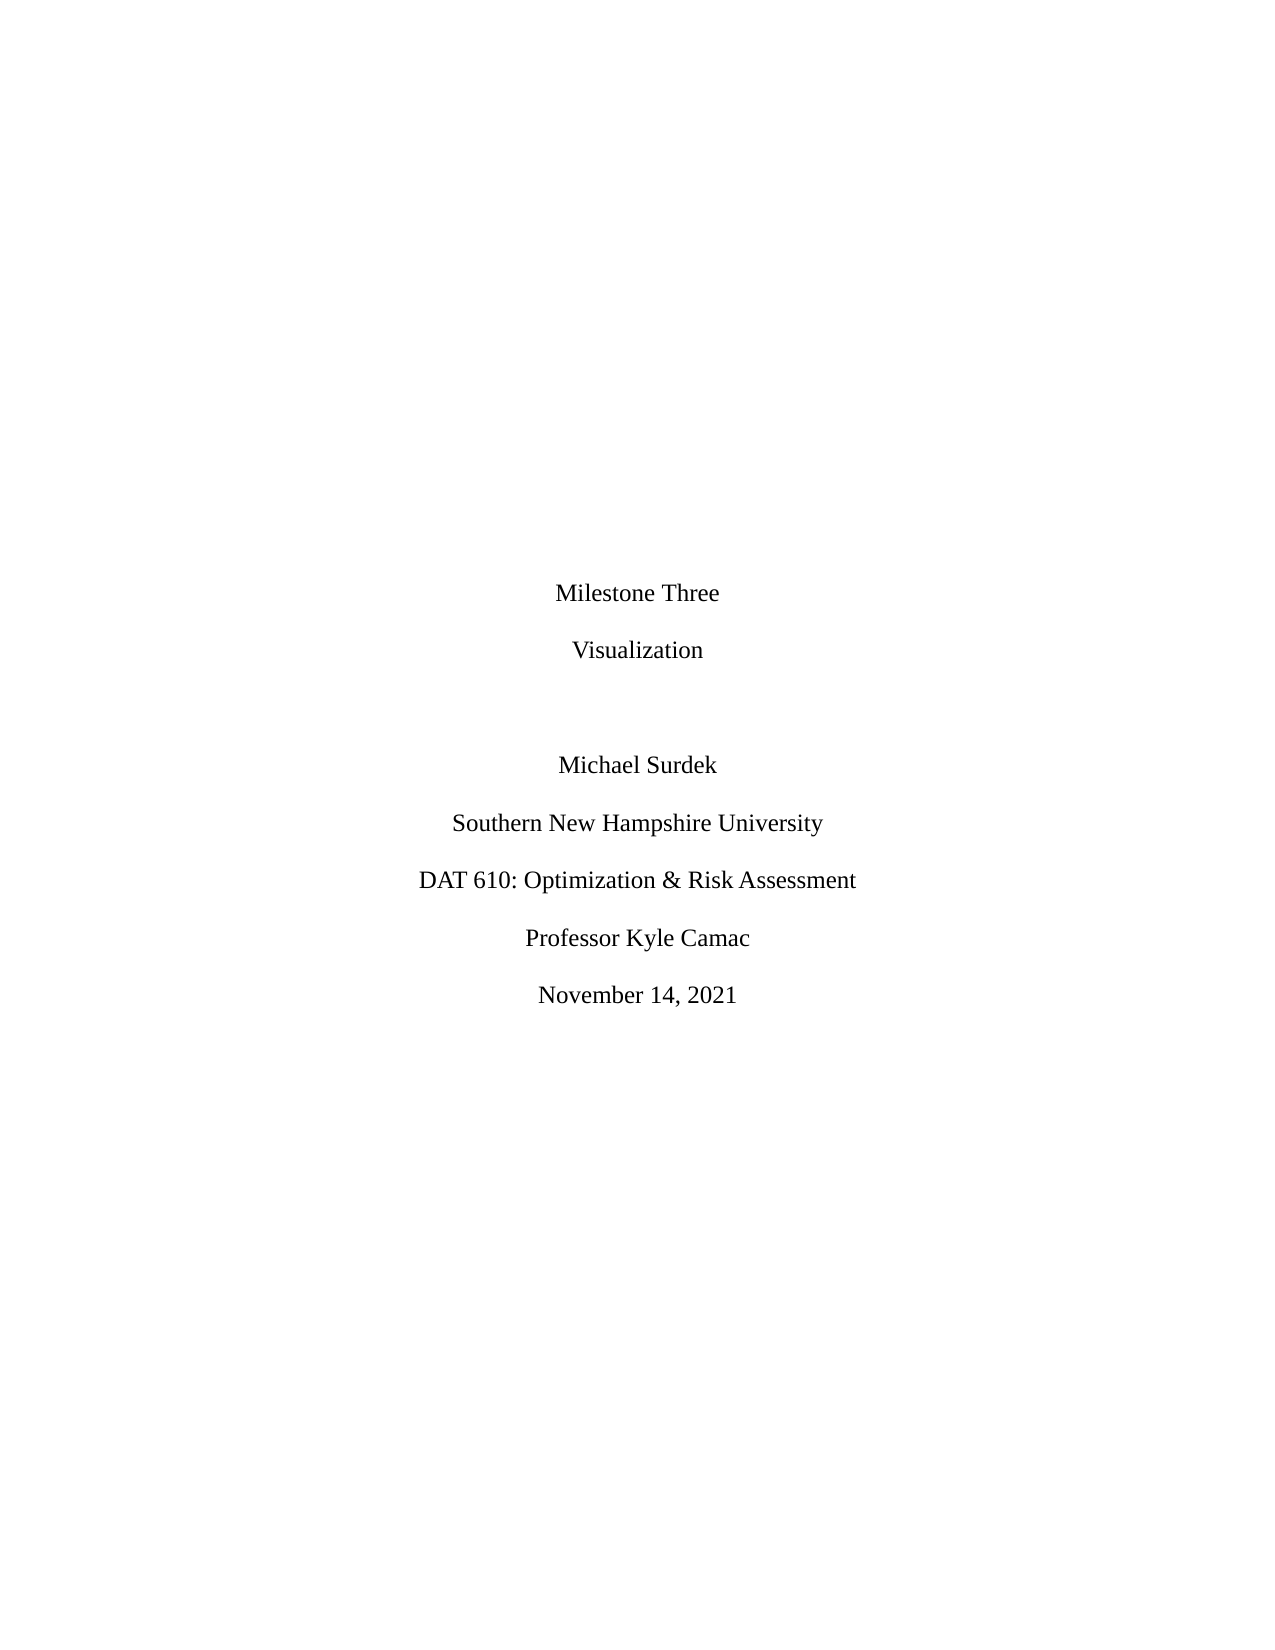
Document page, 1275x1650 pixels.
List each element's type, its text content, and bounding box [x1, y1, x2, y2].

text DAT 610: Optimization & Risk Assessment [118, 866, 1157, 894]
subtitle Milestone Three [118, 578, 1157, 607]
text November 14, 2021 [118, 981, 1157, 1009]
text Michael Surdek [118, 751, 1157, 779]
subtitle Visualization [118, 636, 1157, 664]
text Professor Kyle Camac [118, 923, 1157, 952]
text Southern New Hampshire University [118, 808, 1157, 837]
